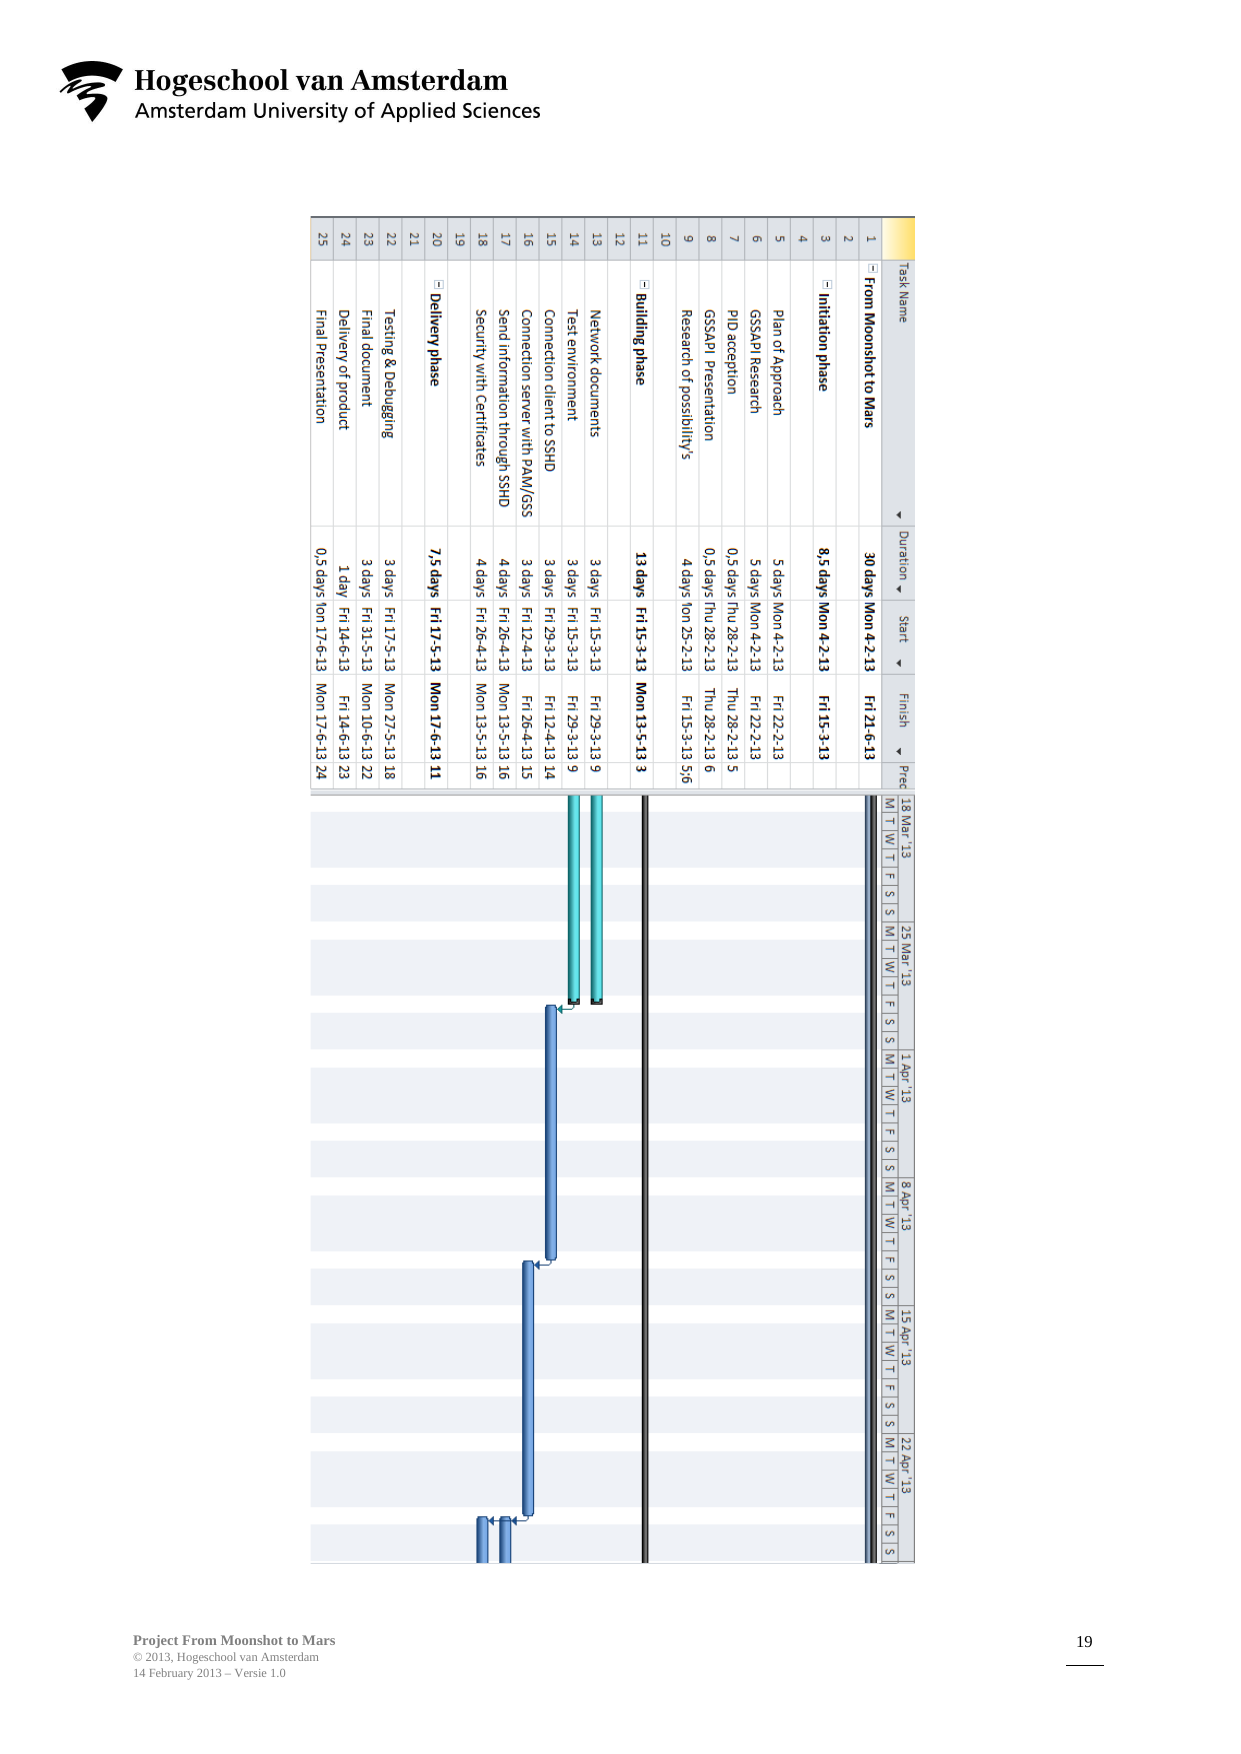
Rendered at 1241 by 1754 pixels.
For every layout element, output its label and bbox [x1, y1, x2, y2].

picture [0, 0, 622, 123]
picture [310, 216, 915, 1564]
